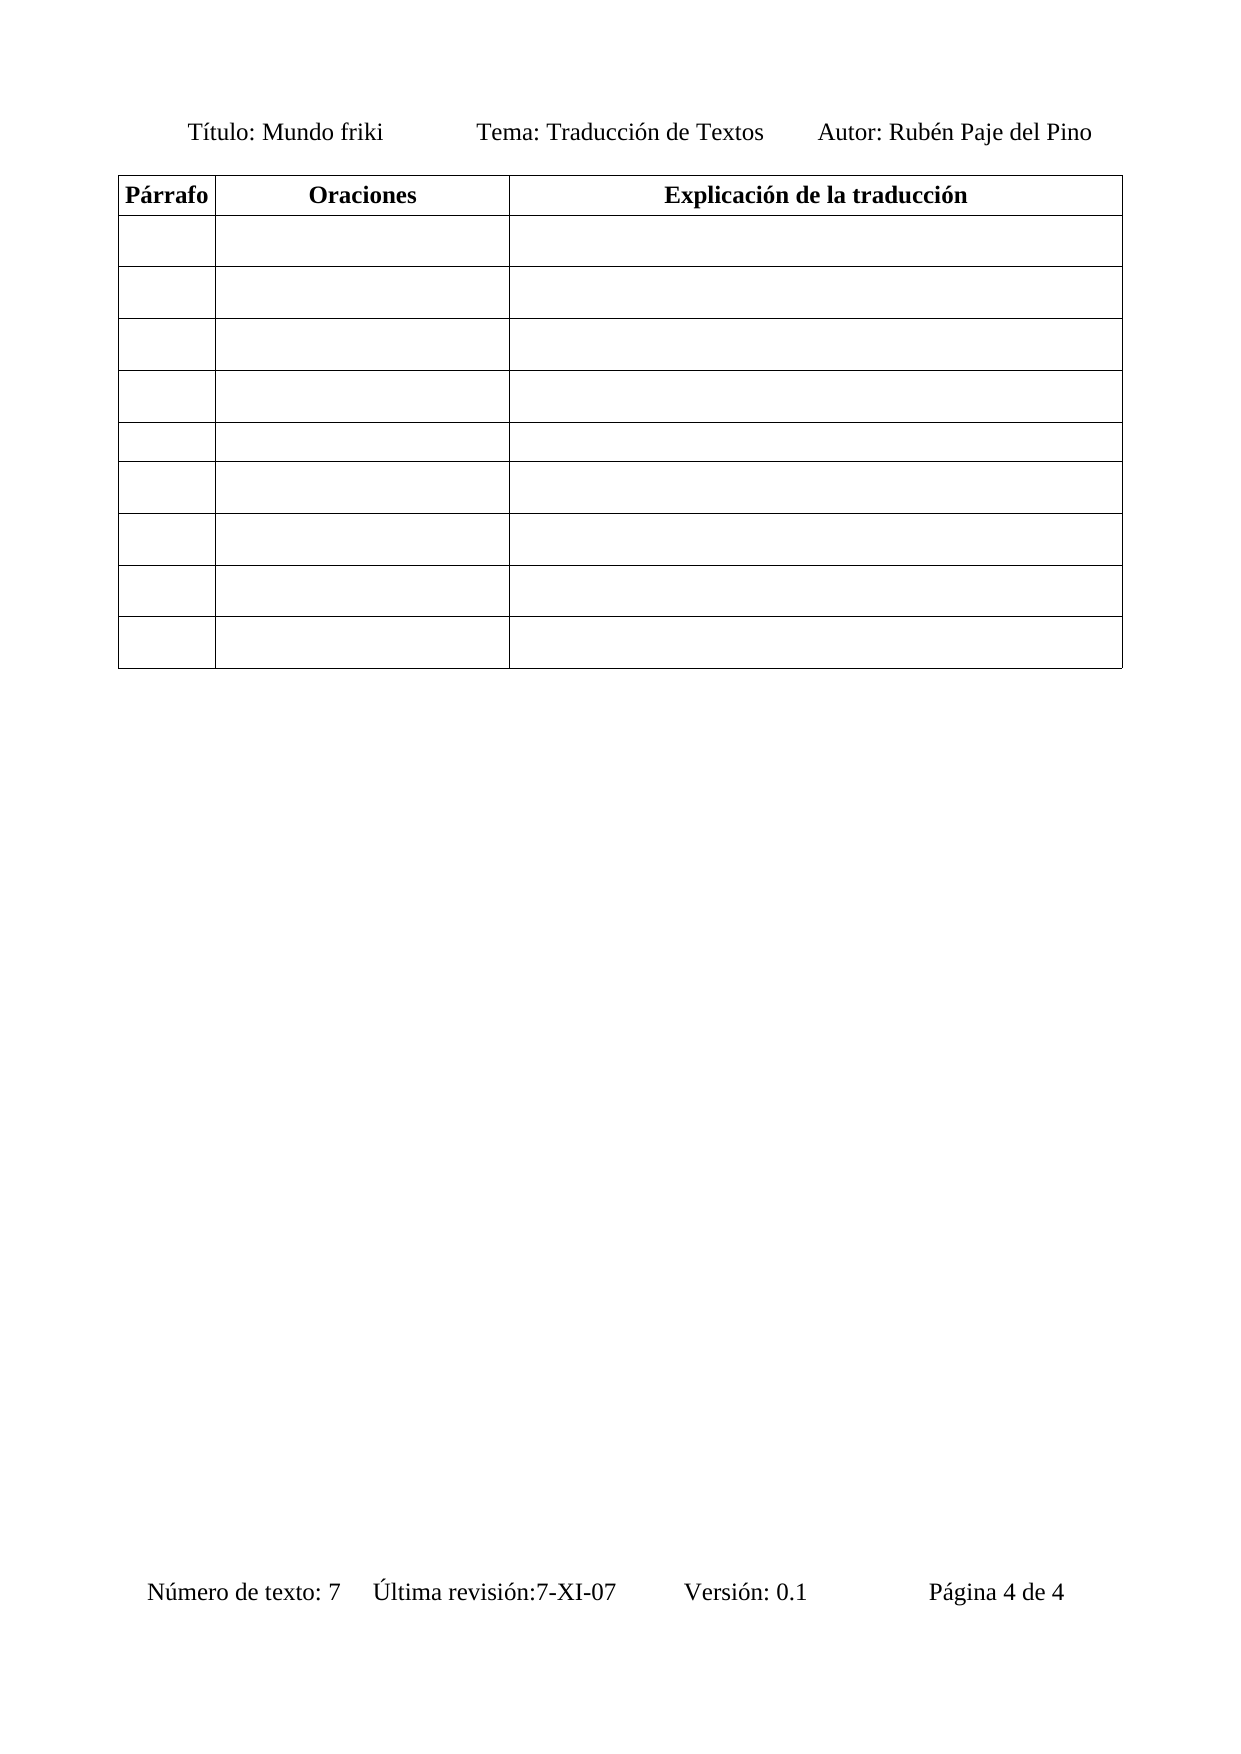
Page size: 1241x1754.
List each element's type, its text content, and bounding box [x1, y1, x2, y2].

table_cell [216, 267, 509, 318]
table_cell [216, 514, 509, 564]
table_cell [119, 267, 215, 318]
table_cell [216, 566, 509, 616]
table_cell [510, 319, 1122, 370]
table_header Explicación de la traducción [510, 176, 1122, 214]
table_cell [510, 514, 1122, 564]
table_cell [216, 462, 509, 513]
table_cell [119, 617, 215, 668]
table_cell [510, 267, 1122, 318]
table_cell [216, 617, 509, 668]
table_cell [216, 371, 509, 422]
table_cell [216, 216, 509, 266]
table_cell [119, 566, 215, 616]
table_cell [510, 216, 1122, 266]
table_cell [216, 423, 509, 461]
table_header Párrafo [119, 176, 215, 214]
table_cell [510, 566, 1122, 616]
table_cell [119, 319, 215, 370]
table_cell [119, 423, 215, 461]
table_cell [119, 462, 215, 513]
table_cell [119, 216, 215, 266]
table_cell [510, 617, 1122, 668]
table_cell [119, 371, 215, 422]
table_cell [510, 462, 1122, 513]
table_cell [510, 371, 1122, 422]
table_cell [119, 514, 215, 564]
table_cell [216, 319, 509, 370]
table_header Oraciones [216, 176, 509, 214]
table_cell [510, 423, 1122, 461]
